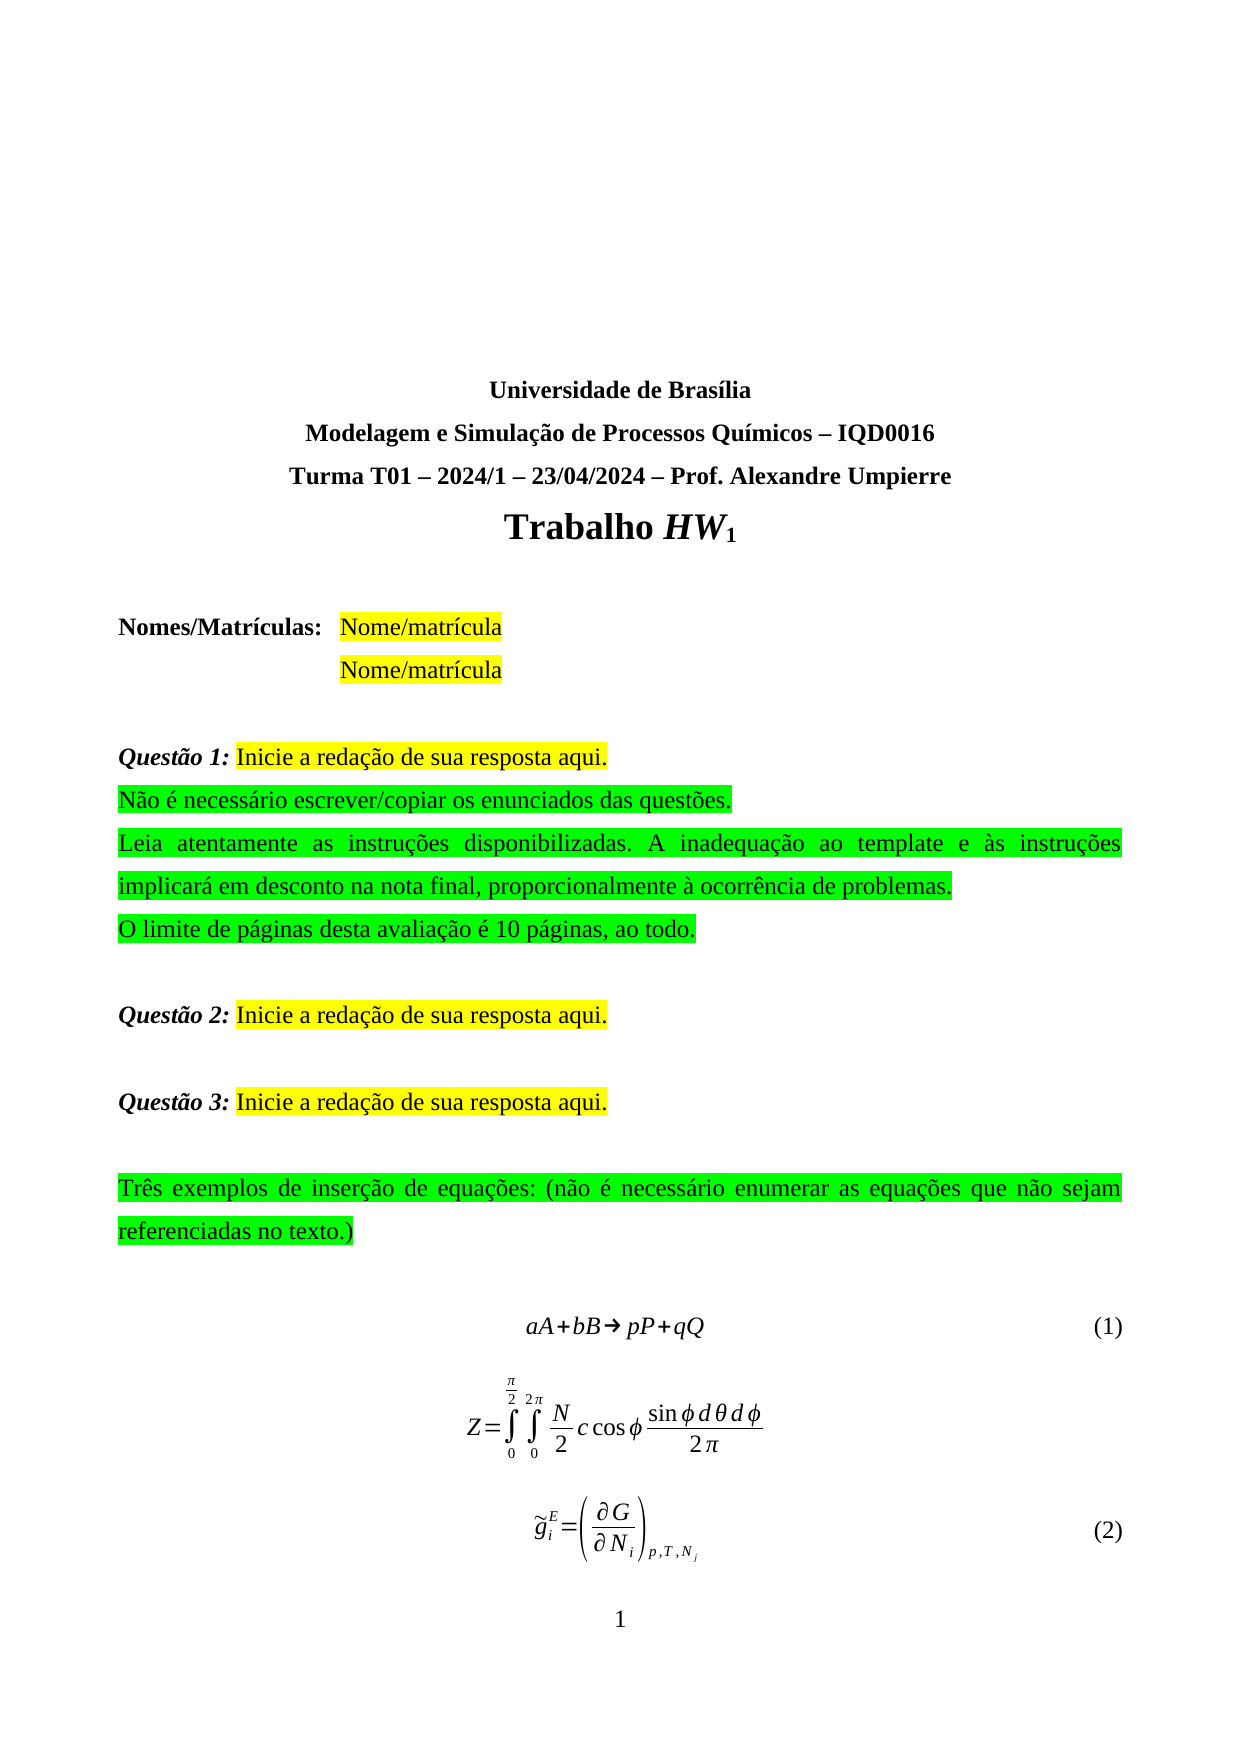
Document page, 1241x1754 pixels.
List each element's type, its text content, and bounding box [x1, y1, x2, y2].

text Leia atentamente as instruções disponibilizadas. A inadequação ao template e às instruções implicará em desconto na nota final, proporcionalmente à ocorrência de problemas. [118, 828, 1122, 900]
text Não é necessário escrever/copiar os enunciados das questões. [118, 785, 1122, 813]
text O limite de páginas desta avaliação é 10 páginas, ao todo. [118, 914, 1122, 943]
text Nomes/Matrículas: Nome/matrícula [118, 612, 1122, 641]
text Turma T01 – 2024/1 – 23/04/2024 – Prof. Alexandre Umpierre [118, 461, 1122, 490]
text Questão 3: Inicie a redação de sua resposta aqui. [118, 1087, 1122, 1115]
text (1) [118, 1311, 1122, 1340]
text Universidade de Brasília [118, 375, 1122, 404]
text (2) [118, 1494, 1122, 1564]
text Nome/matrícula [118, 655, 1122, 684]
text Três exemplos de inserção de equações: (não é necessário enumerar as equações que não sejam referenciadas no texto.) [118, 1173, 1122, 1245]
text Modelagem e Simulação de Processos Químicos – IQD0016 [118, 418, 1122, 447]
text Questão 1: Inicie a redação de sua resposta aqui. [118, 742, 1122, 770]
text Questão 2: Inicie a redação de sua resposta aqui. [118, 1000, 1122, 1029]
text Trabalho HW1 [118, 504, 1122, 547]
